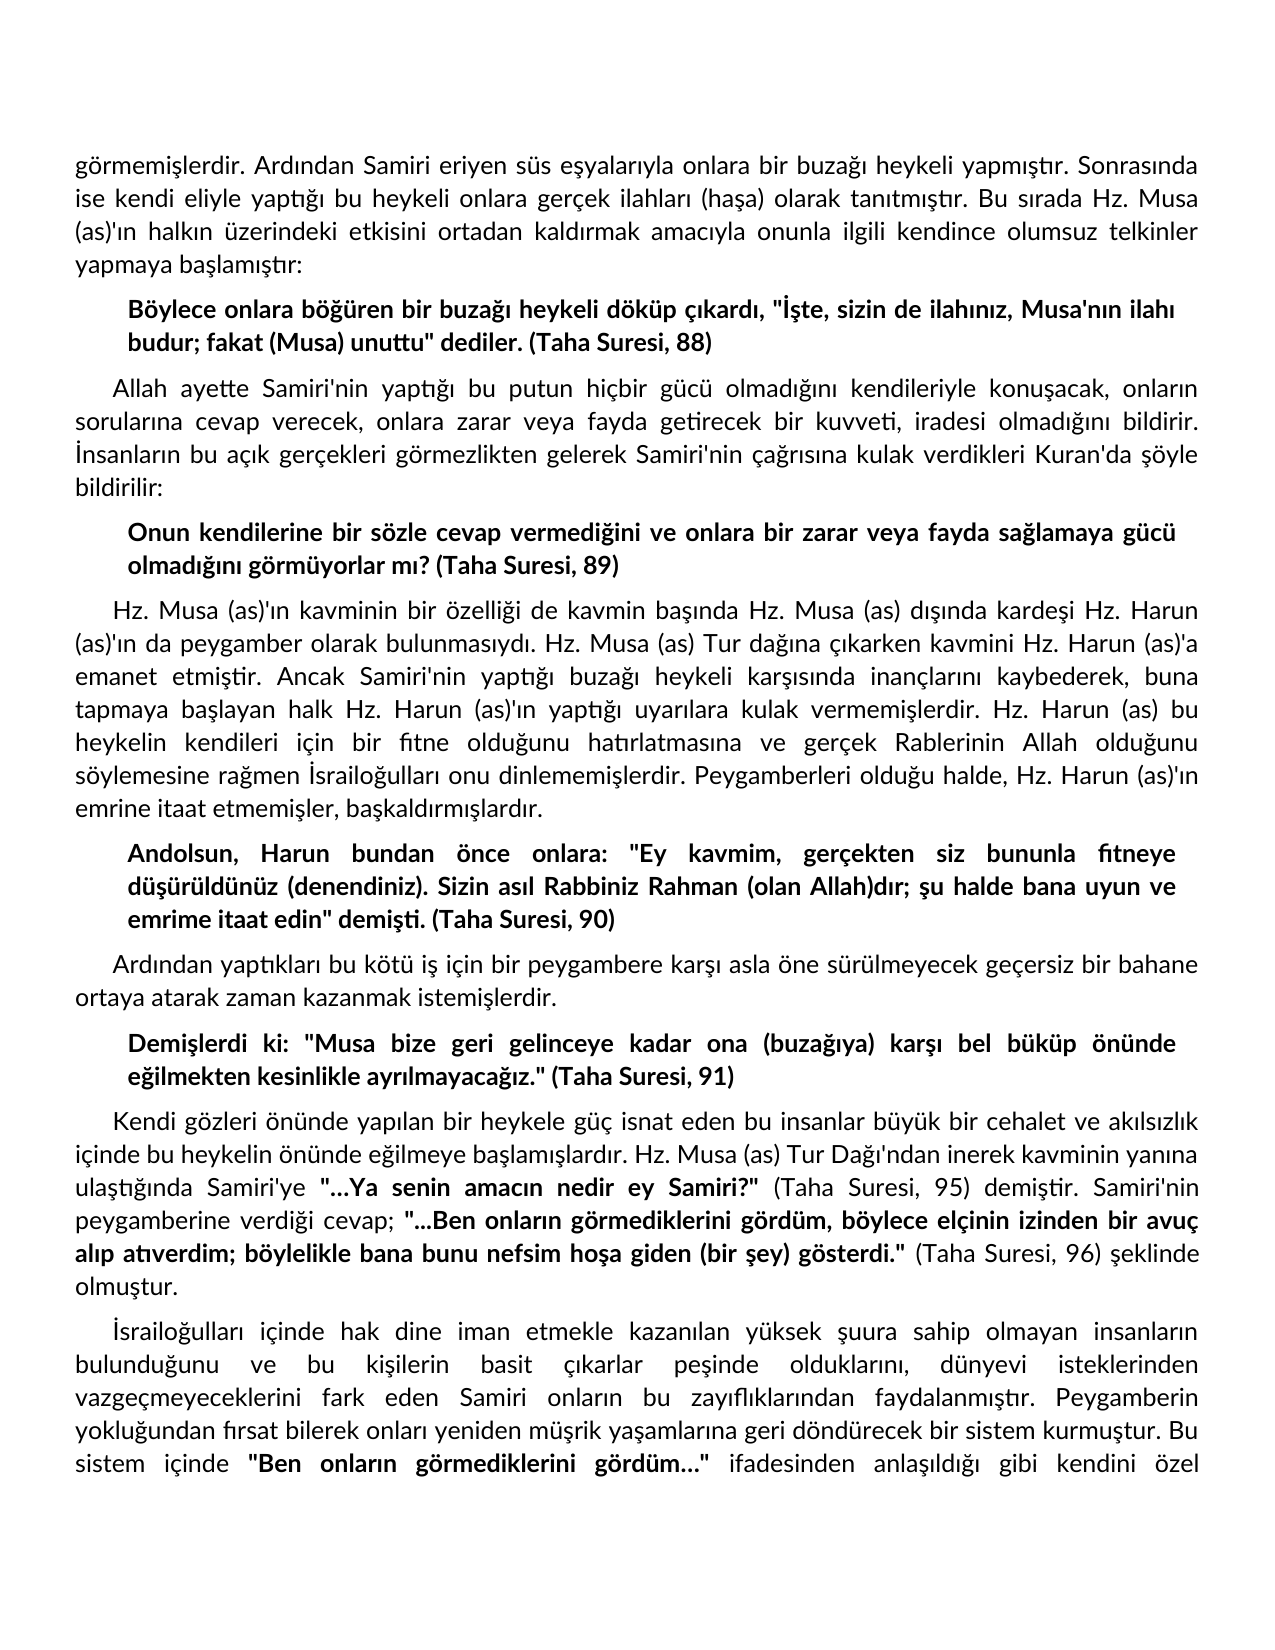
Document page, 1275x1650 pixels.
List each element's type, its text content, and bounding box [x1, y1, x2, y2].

text Hz. Musa (as)'ın kavminin bir özelliği de kavmin başında Hz. Musa (as) dışında kardeşi Hz. Harun (as)'ın da peygamber olarak bulunmasıydı. Hz. Musa (as) Tur dağına çıkarken kavmini Hz. Harun (as)'a emanet etmiştir. Ancak Samiri'nin yaptığı buzağı heykeli karşısında inançlarını kaybederek, buna tapmaya başlayan halk Hz. Harun (as)'ın yaptığı uyarılara kulak vermemişlerdir. Hz. Harun (as) bu heykelin kendileri için bir fitne olduğunu hatırlatmasına ve gerçek Rablerinin Allah olduğunu söylemesine rağmen İsrailoğulları onu dinlememişlerdir. Peygamberleri olduğu halde, Hz. Harun (as)'ın emrine itaat etmemişler, başkaldırmışlardır. [75, 595, 1200, 822]
text Onun kendilerine bir sözle cevap vermediğini ve onlara bir zarar veya fayda sağlamaya gücü olmadığını görmüyorlar mı? (Taha Suresi, 89) [127, 517, 1177, 579]
text Ardından yaptıkları bu kötü iş için bir peygambere karşı asla öne sürülmeyecek geçersiz bir bahane ortaya atarak zaman kazanmak istemişlerdir. [75, 949, 1200, 1012]
text Andolsun, Harun bundan önce onlara: "Ey kavmim, gerçekten siz bununla fitneye düşürüldünüz (denendiniz). Sizin asıl Rabbiniz Rahman (olan Allah)dır; şu halde bana uyun ve emrime itaat edin" demişti. (Taha Suresi, 90) [127, 838, 1177, 934]
text Allah ayette Samiri'nin yaptığı bu putun hiçbir gücü olmadığını kendileriyle konuşacak, onların sorularına cevap verecek, onlara zarar veya fayda getirecek bir kuvveti, iradesi olmadığını bildirir. İnsanların bu açık gerçekleri görmezlikten gelerek Samiri'nin çağrısına kulak verdikleri Kuran'da şöyle bildirilir: [75, 372, 1200, 501]
text Kendi gözleri önünde yapılan bir heykele güç isnat eden bu insanlar büyük bir cehalet ve akılsızlık içinde bu heykelin önünde eğilmeye başlamışlardır. Hz. Musa (as) Tur Dağı'ndan inerek kavminin yanına ulaştığında Samiri'ye "…Ya senin amacın nedir ey Samiri?" (Taha Suresi, 95) demiştir. Samiri'nin peygamberine verdiği cevap; "...Ben onların görmediklerini gördüm, böylece elçinin izinden bir avuç alıp atıverdim; böylelikle bana bunu nefsim hoşa giden (bir şey) gösterdi." (Taha Suresi, 96) şeklinde olmuştur. [75, 1106, 1200, 1300]
text Demişlerdi ki: "Musa bize geri gelinceye kadar ona (buzağıya) karşı bel büküp önünde eğilmekten kesinlikle ayrılmayacağız." (Taha Suresi, 91) [127, 1027, 1177, 1090]
text Böylece onlara böğüren bir buzağı heykeli döküp çıkardı, "İşte, sizin de ilahınız, Musa'nın ilahı budur; fakat (Musa) unuttu" dediler. (Taha Suresi, 88) [127, 294, 1177, 357]
text görmemişlerdir. Ardından Samiri eriyen süs eşyalarıyla onlara bir buzağı heykeli yapmıştır. Sonrasında ise kendi eliyle yaptığı bu heykeli onlara gerçek ilahları (haşa) olarak tanıtmıştır. Bu sırada Hz. Musa (as)'ın halkın üzerindeki etkisini ortadan kaldırmak amacıyla onunla ilgili kendince olumsuz telkinler yapmaya başlamıştır: [75, 150, 1200, 279]
text İsrailoğulları içinde hak dine iman etmekle kazanılan yüksek şuura sahip olmayan insanların bulunduğunu ve bu kişilerin basit çıkarlar peşinde olduklarını, dünyevi isteklerinden vazgeçmeyeceklerini fark eden Samiri onların bu zayıflıklarından faydalanmıştır. Peygamberin yokluğundan fırsat bilerek onları yeniden müşrik yaşamlarına geri döndürecek bir sistem kurmuştur. Bu sistem içinde "Ben onların görmediklerini gördüm…" ifadesinden anlaşıldığı gibi kendini özel [75, 1316, 1200, 1477]
